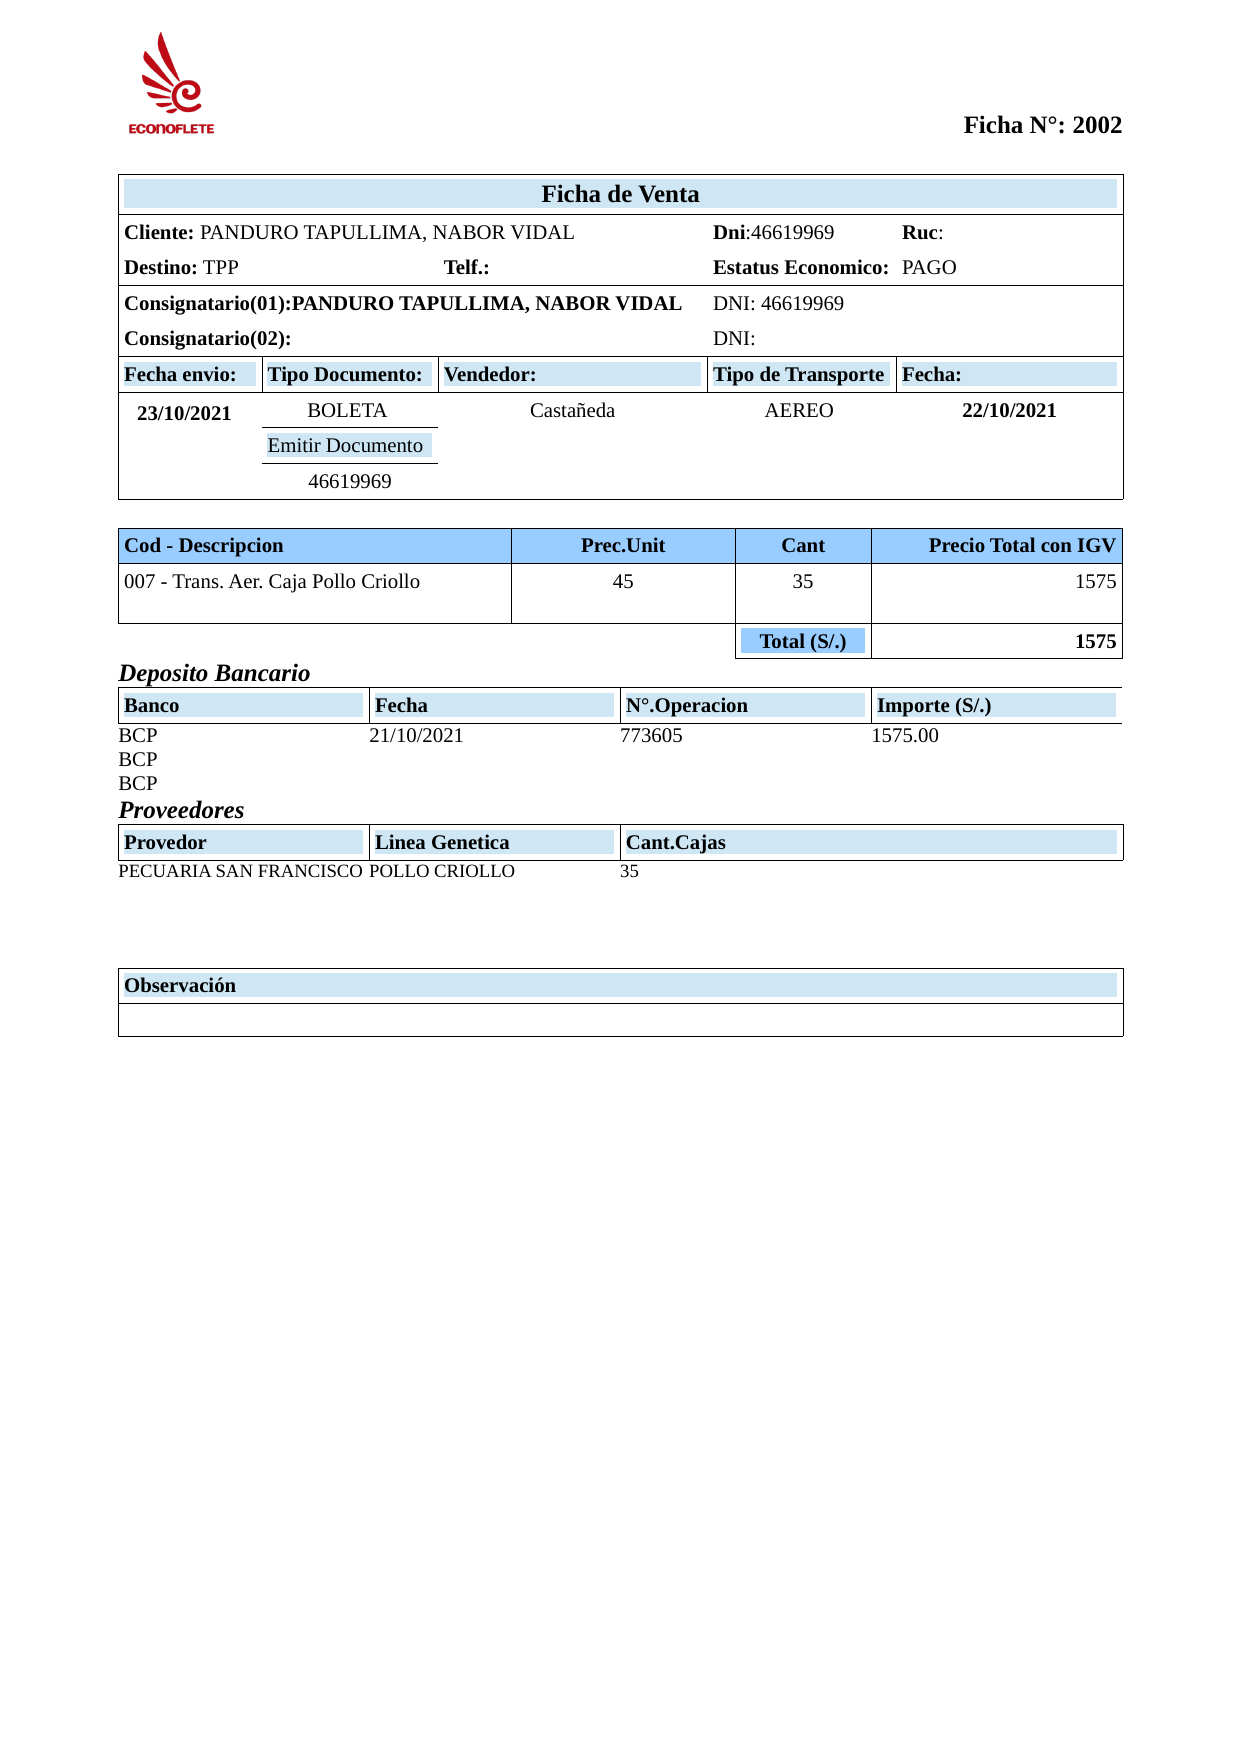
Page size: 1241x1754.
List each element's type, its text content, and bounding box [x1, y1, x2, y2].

table_cell 21/10/2021 [369, 724, 620, 747]
table_cell [118, 903, 369, 924]
table_header Banco [119, 688, 369, 723]
table_header Observación [119, 969, 1123, 1003]
table_cell Tipo Documento: [263, 357, 438, 392]
table_cell BCP [118, 724, 369, 747]
table_cell AEREO [707, 393, 896, 498]
text Deposito Bancario [118, 658, 1122, 687]
table_cell 46619969 [262, 464, 438, 498]
table_cell [118, 624, 511, 658]
table_cell [369, 747, 620, 771]
table_cell Destino: TPP [119, 249, 438, 285]
table_cell [620, 924, 1123, 946]
table_header Ficha de Venta [119, 175, 1123, 214]
table_cell [118, 881, 369, 903]
table_cell 45 [512, 564, 735, 623]
table_header Provedor [119, 825, 369, 859]
table_cell 22/10/2021 [896, 393, 1123, 498]
table_cell [511, 624, 735, 658]
table_cell PECUARIA SAN FRANCISCO [118, 861, 369, 881]
table_cell [620, 771, 871, 795]
table_cell Castañeda [438, 393, 707, 498]
table_cell 23/10/2021 [119, 393, 262, 498]
table_cell BCP [118, 747, 369, 771]
table_header N°.Operacion [621, 688, 871, 723]
table_cell [620, 747, 871, 771]
table_header Prec.Unit [512, 529, 735, 563]
table_header Importe (S/.) [872, 688, 1122, 723]
table_cell Cliente: PANDURO TAPULLIMA, NABOR VIDAL [119, 215, 707, 249]
table_cell 35 [736, 564, 871, 623]
table_cell Dni:46619969 [707, 215, 896, 249]
table_cell 773605 [620, 724, 871, 747]
table_cell [620, 903, 1123, 924]
table_cell [620, 881, 1123, 903]
table_cell [118, 946, 369, 967]
table_cell Total (S/.) [736, 624, 871, 658]
table_cell [369, 924, 620, 946]
table_cell 35 [620, 861, 1123, 881]
table_cell Ruc: [896, 215, 1123, 249]
table_cell Consignatario(02): [119, 321, 707, 356]
table_cell [871, 747, 1122, 771]
table_cell DNI: [707, 321, 1123, 356]
table_cell BCP [118, 771, 369, 795]
table_cell [369, 771, 620, 795]
table_cell 1575.00 [871, 724, 1122, 747]
table_cell Consignatario(01):PANDURO TAPULLIMA, NABOR VIDAL [119, 286, 707, 321]
table_cell POLLO CRIOLLO [369, 861, 620, 881]
table_cell [369, 881, 620, 903]
table_cell 1575 [872, 564, 1122, 623]
table_header Precio Total con IGV [872, 529, 1122, 563]
table_cell [118, 924, 369, 946]
table_header Fecha [370, 688, 620, 723]
table_cell [369, 946, 620, 967]
table_header Cod - Descripcion [119, 529, 511, 563]
table_cell 007 - Trans. Aer. Caja Pollo Criollo [119, 564, 511, 623]
table_cell Fecha envio: [119, 357, 262, 392]
table_cell DNI: 46619969 [707, 286, 1123, 321]
table_cell Fecha: [897, 357, 1123, 392]
text Proveedores [118, 795, 1122, 824]
table_header Cant [736, 529, 871, 563]
table_cell [620, 946, 1123, 967]
table_cell [369, 903, 620, 924]
table_cell [119, 1004, 1123, 1036]
table_header Cant.Cajas [621, 825, 1123, 859]
table_header Linea Genetica [370, 825, 620, 859]
table_cell PAGO [896, 249, 1123, 285]
table_cell Estatus Economico: [707, 249, 896, 285]
table_cell Emitir Documento [262, 428, 438, 463]
picture [118, 31, 225, 134]
table_cell 1575 [872, 624, 1122, 658]
table_cell Vendedor: [439, 357, 707, 392]
table_cell BOLETA [262, 393, 438, 427]
table_cell Telf.: [438, 249, 707, 285]
table_cell Tipo de Transporte [708, 357, 896, 392]
table_cell [871, 771, 1122, 795]
